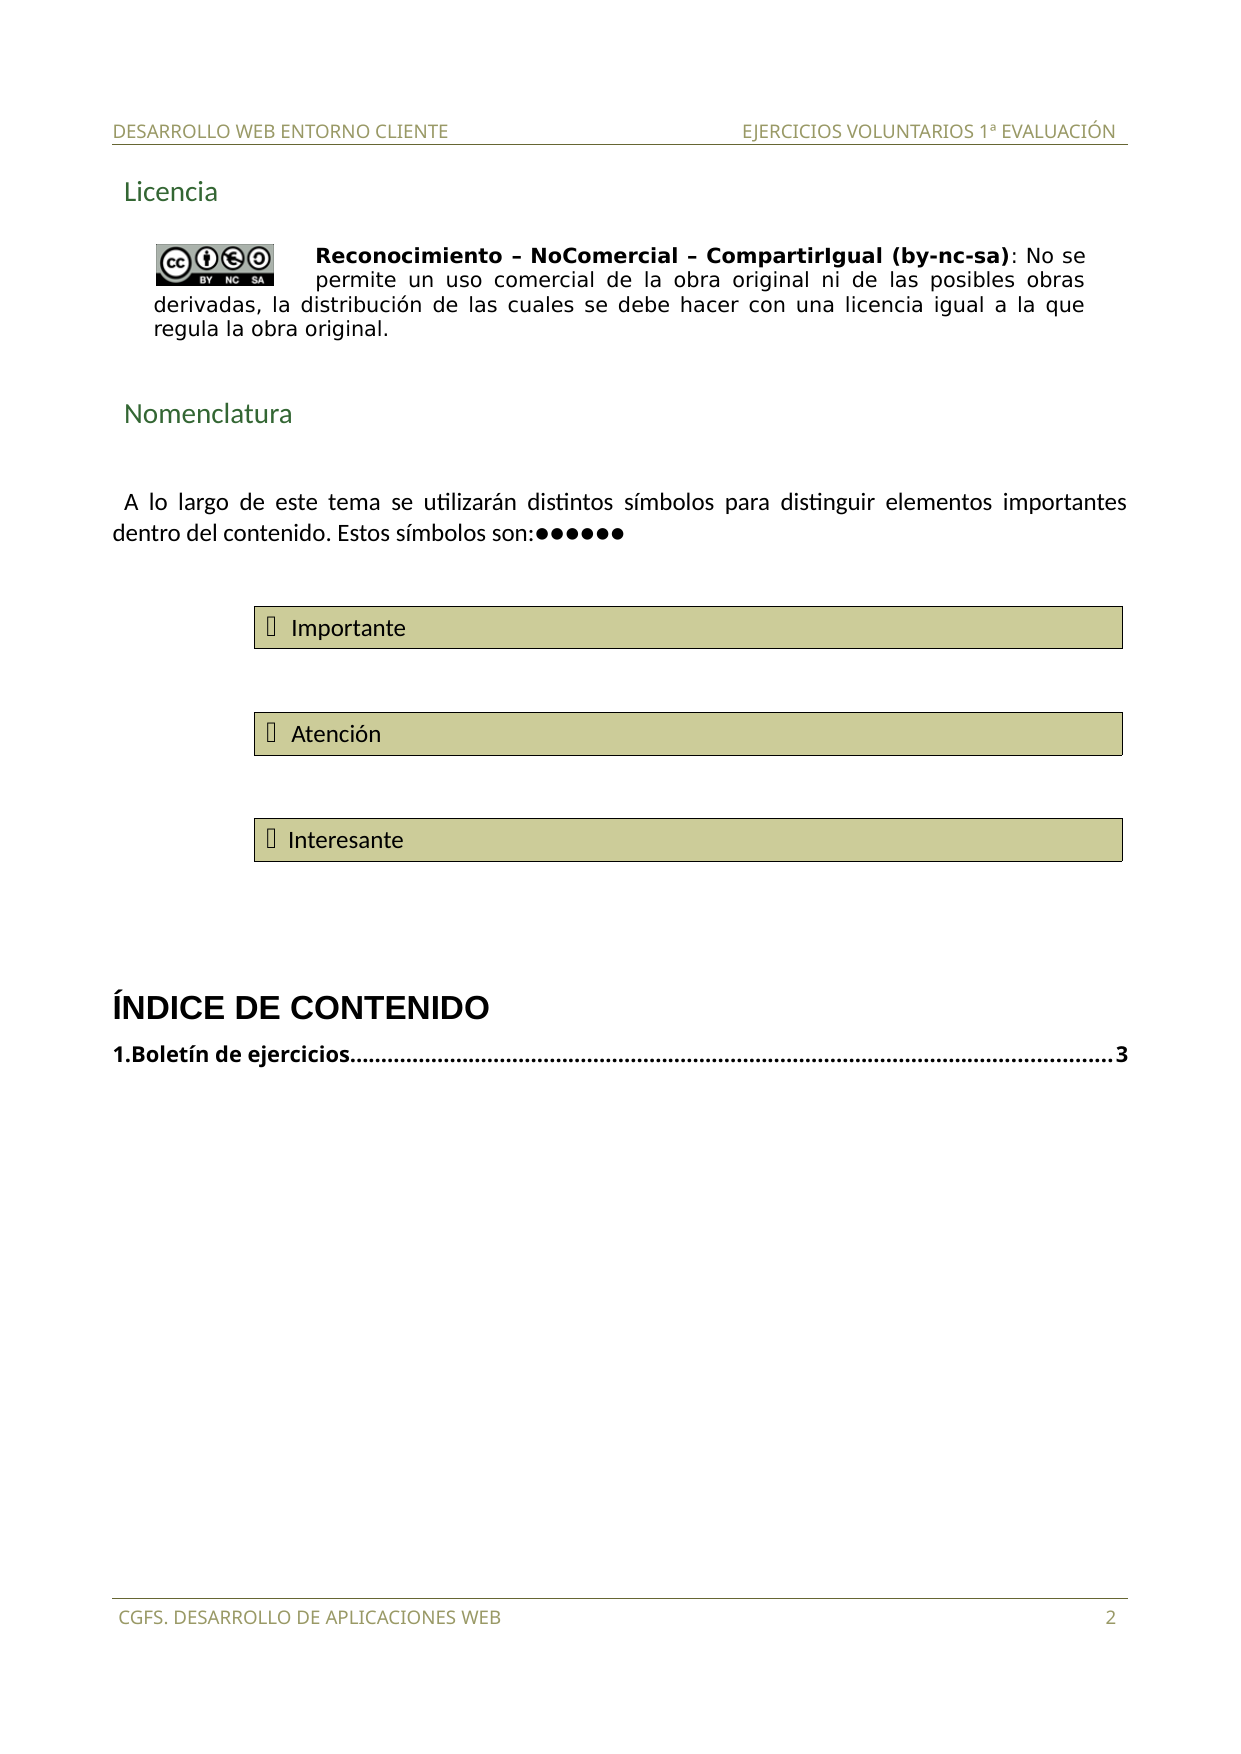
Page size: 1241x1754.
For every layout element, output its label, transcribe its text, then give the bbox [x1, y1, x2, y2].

text A lo largo de este tema se utilizarán distintos símbolos para distinguir elementos importantes dentro del contenido. Estos símbolos son:●●●●●● [112, 487, 1128, 548]
text  Atención [255, 713, 1122, 755]
text Nomenclatura [112, 396, 1128, 431]
text  Importante [255, 607, 1122, 648]
text 1.Boletín de ejercicios 3 [112, 1039, 1128, 1069]
picture [156, 244, 274, 286]
text Licencia [112, 173, 1128, 209]
text  Interesante [255, 819, 1122, 861]
subtitle Índice de contenido [112, 988, 1128, 1027]
text Reconocimiento – NoComercial – CompartirIgual (by-nc-sa): No se permite un uso comercial de la obra original ni de las posibles obras derivadas, la distribución de las cuales se debe hacer con una licencia igual a la que regula la obra original. [153, 244, 1086, 341]
